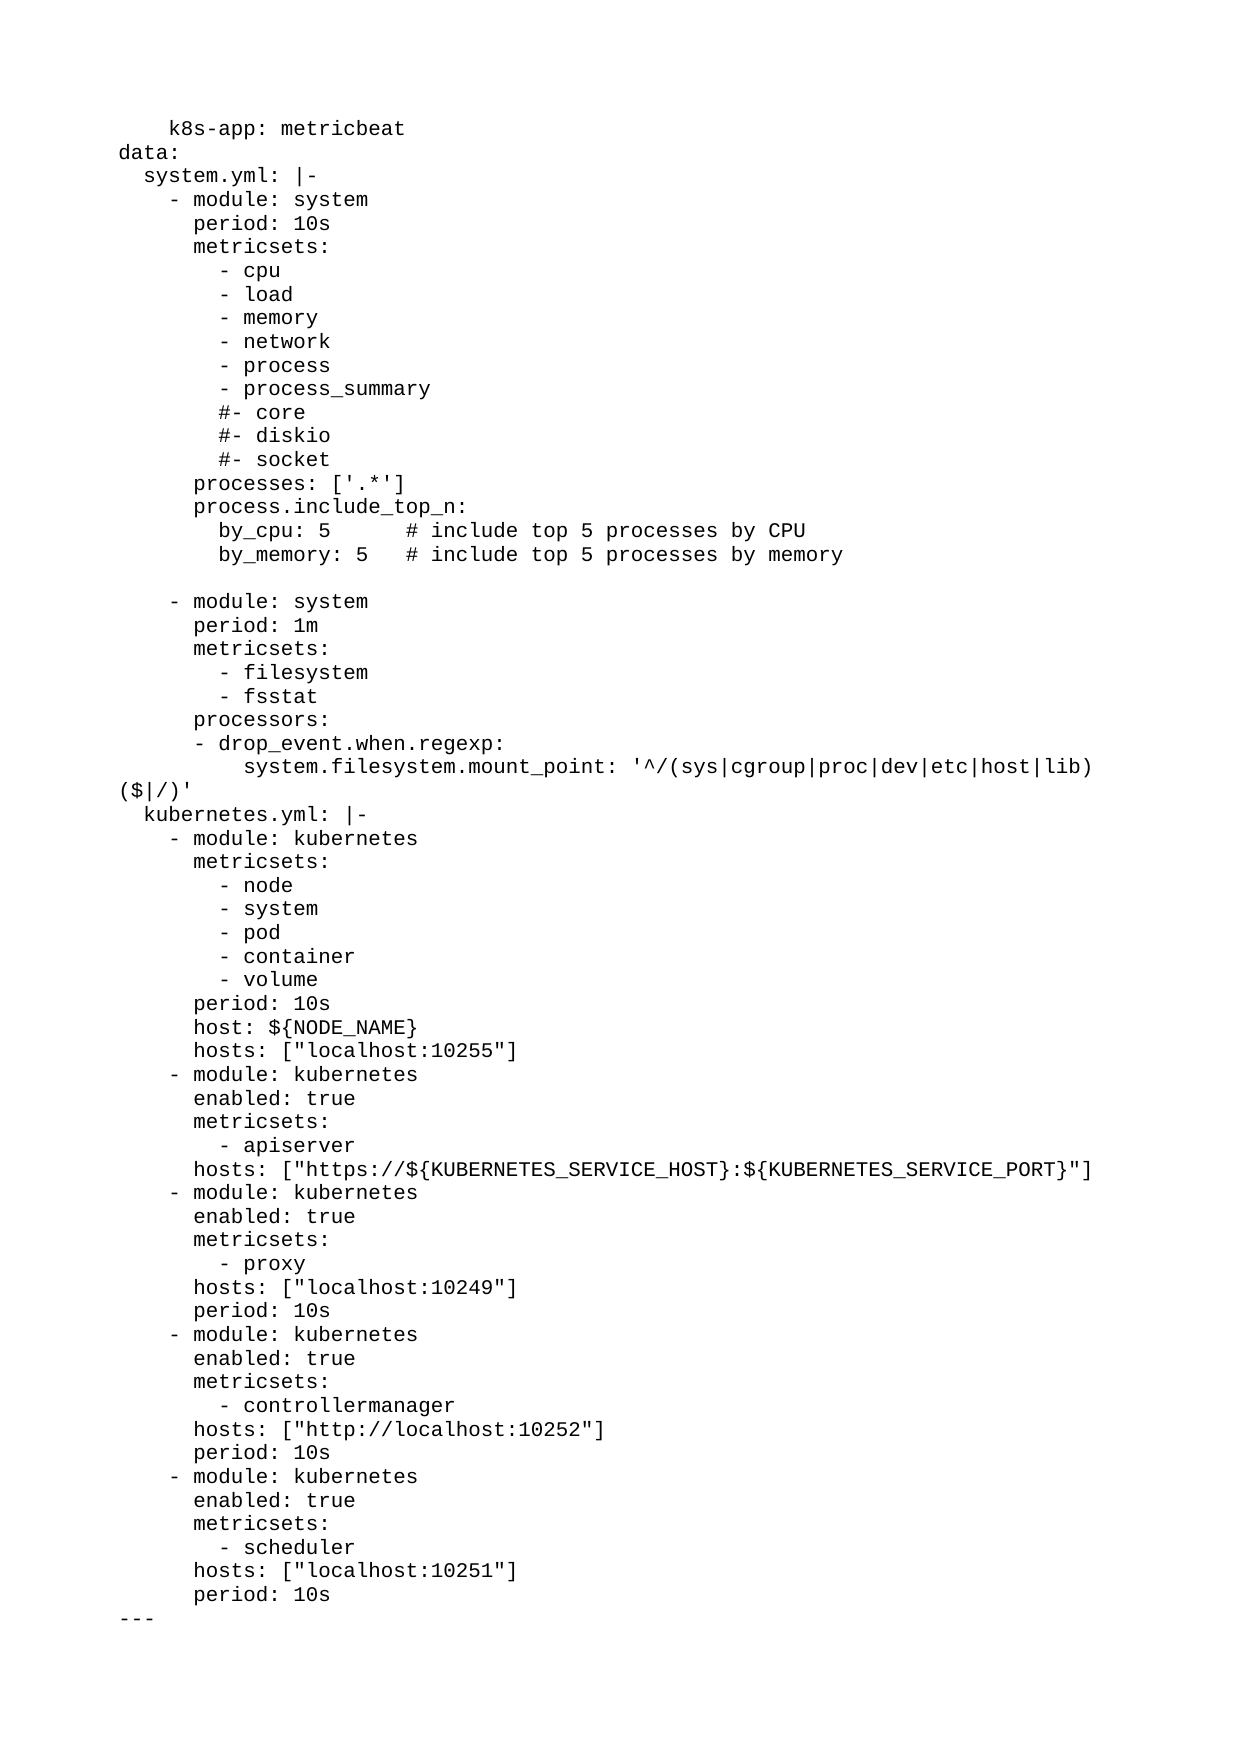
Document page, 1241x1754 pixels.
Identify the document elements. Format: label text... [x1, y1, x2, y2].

text data: [118, 142, 1122, 165]
text - system [118, 898, 1122, 922]
text #- core [118, 402, 1122, 426]
text enabled: true [118, 1206, 1122, 1229]
text - pod [118, 922, 1122, 946]
text hosts: ["localhost:10249"] [118, 1277, 1122, 1300]
text - filesystem [118, 662, 1122, 686]
text - process_summary [118, 378, 1122, 402]
text - fsstat [118, 686, 1122, 709]
text processes: ['.*'] [118, 473, 1122, 496]
text - container [118, 946, 1122, 969]
text - process [118, 354, 1122, 378]
text host: ${NODE_NAME} [118, 1017, 1122, 1040]
text - apiserver [118, 1135, 1122, 1158]
text kubernetes.yml: |- [118, 804, 1122, 827]
text - load [118, 284, 1122, 307]
text process.include_top_n: [118, 496, 1122, 520]
text enabled: true [118, 1348, 1122, 1371]
text enabled: true [118, 1489, 1122, 1513]
text - network [118, 331, 1122, 354]
text --- [118, 1608, 1122, 1631]
text metricsets: [118, 1229, 1122, 1253]
text metricsets: [118, 1111, 1122, 1135]
text metricsets: [118, 638, 1122, 662]
text - proxy [118, 1253, 1122, 1277]
text - drop_event.when.regexp: [118, 733, 1122, 757]
text - module: kubernetes [118, 827, 1122, 851]
text - controllermanager [118, 1395, 1122, 1419]
text period: 10s [118, 1442, 1122, 1466]
text #- diskio [118, 426, 1122, 449]
text - module: kubernetes [118, 1324, 1122, 1348]
text processors: [118, 709, 1122, 733]
text period: 10s [118, 213, 1122, 236]
text metricsets: [118, 851, 1122, 875]
text metricsets: [118, 1371, 1122, 1395]
text - volume [118, 969, 1122, 993]
text - cpu [118, 260, 1122, 284]
text hosts: ["localhost:10251"] [118, 1561, 1122, 1584]
text - memory [118, 307, 1122, 331]
text enabled: true [118, 1088, 1122, 1111]
text by_cpu: 5 # include top 5 processes by CPU [118, 520, 1122, 544]
text system.filesystem.mount_point: '^/(sys|cgroup|proc|dev|etc|host|lib)($|/)' [118, 757, 1122, 804]
text - scheduler [118, 1537, 1122, 1561]
text hosts: ["localhost:10255"] [118, 1040, 1122, 1064]
text metricsets: [118, 1513, 1122, 1537]
text - module: kubernetes [118, 1064, 1122, 1088]
text metricsets: [118, 236, 1122, 260]
text hosts: ["https://${KUBERNETES_SERVICE_HOST}:${KUBERNETES_SERVICE_PORT}"] [118, 1158, 1122, 1182]
text - module: system [118, 591, 1122, 615]
text system.yml: |- [118, 165, 1122, 189]
text - module: kubernetes [118, 1182, 1122, 1206]
text - module: system [118, 189, 1122, 213]
text by_memory: 5 # include top 5 processes by memory [118, 544, 1122, 567]
text hosts: ["http://localhost:10252"] [118, 1419, 1122, 1442]
text period: 10s [118, 1300, 1122, 1324]
text #- socket [118, 449, 1122, 473]
text - module: kubernetes [118, 1466, 1122, 1489]
text period: 10s [118, 1584, 1122, 1608]
text period: 10s [118, 993, 1122, 1017]
text period: 1m [118, 615, 1122, 638]
text - node [118, 875, 1122, 898]
text k8s-app: metricbeat [118, 118, 1122, 142]
